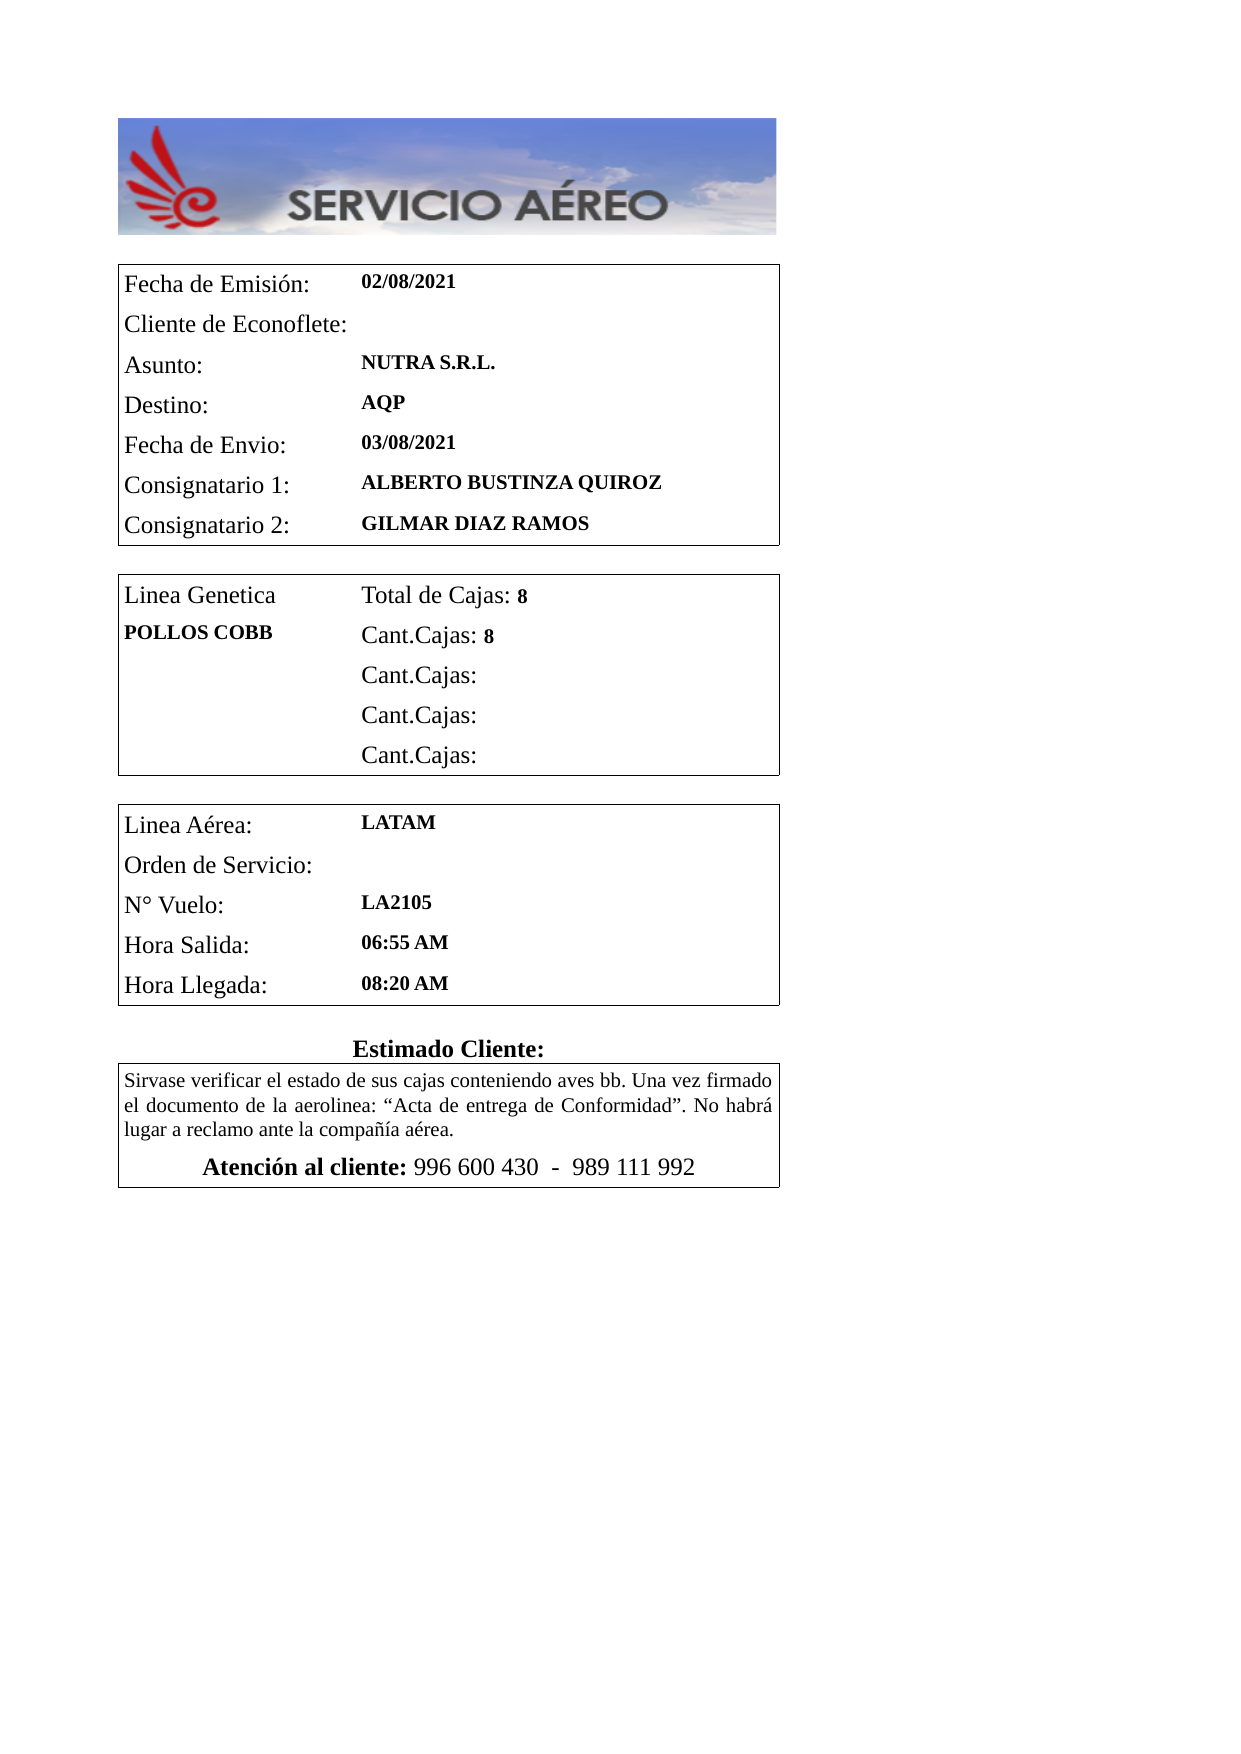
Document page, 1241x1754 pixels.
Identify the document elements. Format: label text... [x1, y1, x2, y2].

table_header Fecha de Emisión: [119, 265, 356, 304]
table_cell Cant.Cajas: [356, 654, 779, 694]
table_cell Hora Salida: [119, 925, 356, 965]
table_cell Consignatario 2: [119, 505, 356, 545]
table_cell Sirvase verificar el estado de sus cajas conteniendo aves bb. Una vez firmado el documento de la aerolinea: “Acta de entrega de Conformidad”. No habrá lugar a reclamo ante la compañía aérea. [119, 1064, 779, 1146]
table_cell ALBERTO BUSTINZA QUIROZ [356, 465, 779, 505]
table_cell Cant.Cajas: 8 [356, 614, 779, 654]
table_cell Asunto: [119, 344, 356, 384]
table_cell Linea Aérea: [119, 805, 356, 844]
table_cell [119, 654, 356, 694]
table_cell [119, 695, 356, 735]
table_cell Orden de Servicio: [119, 844, 356, 884]
table_cell 06:55 AM [356, 925, 779, 965]
table_cell N° Vuelo: [119, 884, 356, 924]
table_cell [119, 735, 356, 775]
table_cell [356, 304, 779, 344]
table_cell [356, 776, 779, 804]
table_cell Estimado Cliente: [118, 1006, 779, 1063]
table_cell Cant.Cajas: [356, 695, 779, 735]
table_cell Destino: [119, 384, 356, 424]
table_cell [356, 844, 779, 884]
picture [118, 118, 777, 235]
table_cell [356, 546, 779, 574]
table_cell Total de Cajas: 8 [356, 575, 779, 614]
table_cell [118, 546, 356, 574]
table_cell POLLOS COBB [119, 614, 356, 654]
table_header 02/08/2021 [356, 265, 779, 304]
table_cell AQP [356, 384, 779, 424]
table_cell Linea Genetica [119, 575, 356, 614]
table_cell Consignatario 1: [119, 465, 356, 505]
table_cell LATAM [356, 805, 779, 844]
table_cell Cant.Cajas: [356, 735, 779, 775]
table_cell Cliente de Econoflete: [119, 304, 356, 344]
table_cell NUTRA S.R.L. [356, 344, 779, 384]
table_cell 08:20 AM [356, 965, 779, 1005]
table_cell Hora Llegada: [119, 965, 356, 1005]
table_cell LA2105 [356, 884, 779, 924]
table_cell 03/08/2021 [356, 424, 779, 464]
table_cell Fecha de Envio: [119, 424, 356, 464]
table_cell Atención al cliente: 996 600 430 - 989 111 992 [119, 1146, 779, 1187]
table_cell [118, 776, 356, 804]
table_cell GILMAR DIAZ RAMOS [356, 505, 779, 545]
